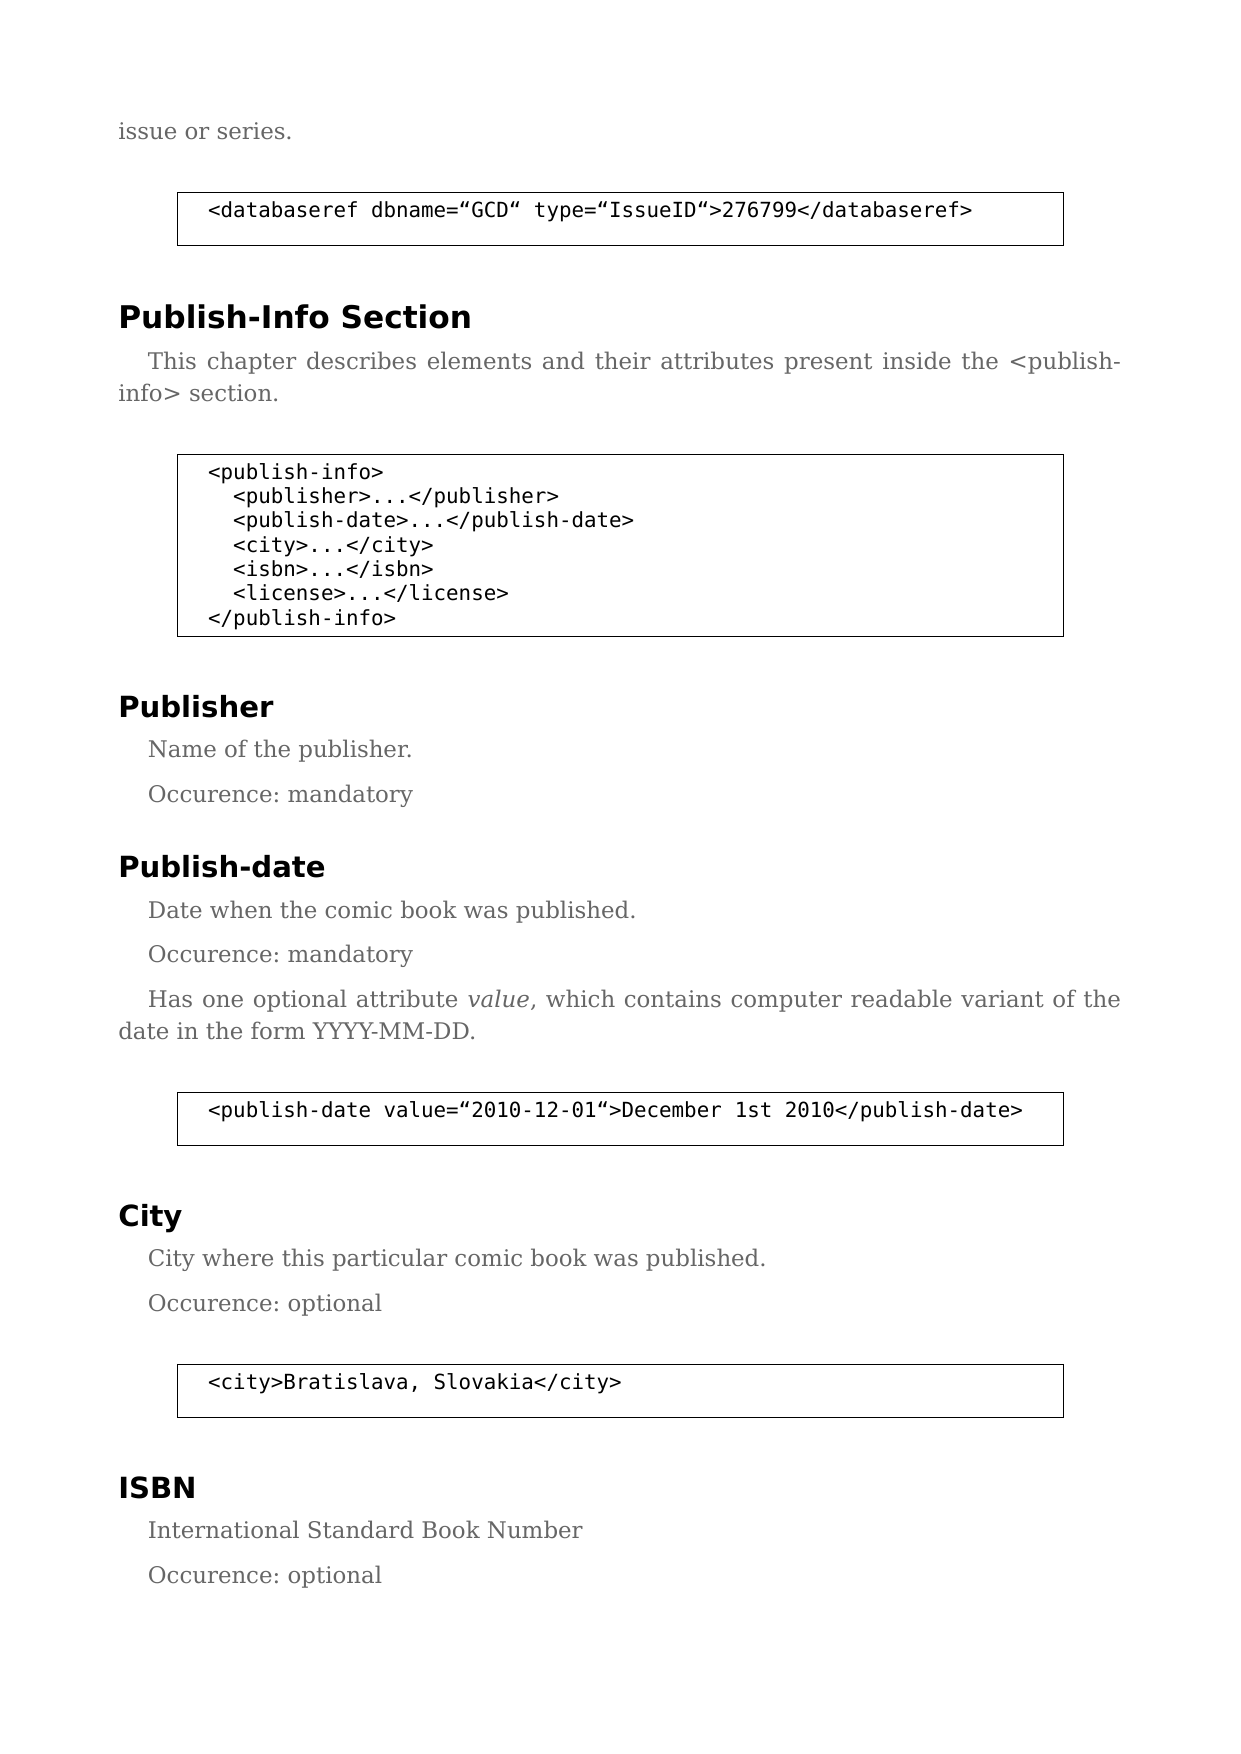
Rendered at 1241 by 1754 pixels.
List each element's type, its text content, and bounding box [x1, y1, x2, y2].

text Has one optional attribute value, which contains computer readable variant of the date in the form YYYY-MM-DD. [118, 986, 1122, 1044]
text International Standard Book Number [118, 1518, 1122, 1544]
table_header <databaseref dbname=“GCD“ type=“IssueID“>276799</databaseref> [178, 193, 1063, 245]
text This chapter describes elements and their attributes present inside the <publish-info> section. [118, 348, 1122, 407]
text Occurence: optional [118, 1562, 1122, 1589]
text Occurence: mandatory [118, 781, 1122, 808]
text Occurence: optional [118, 1290, 1122, 1317]
subtitle Publisher [118, 690, 1122, 724]
table_header <publish-date value=“2010-12-01“>December 1st 2010</publish-date> [178, 1093, 1063, 1144]
text City where this particular comic book was published. [118, 1246, 1122, 1272]
subtitle ISBN [118, 1471, 1122, 1505]
subtitle Publish-date [118, 851, 1122, 884]
text Date when the comic book was published. [118, 897, 1122, 924]
text Name of the publisher. [118, 737, 1122, 763]
table_header <city>Bratislava, Slovakia</city> [178, 1365, 1063, 1417]
table_header <publish-info> <publisher>...</publisher> <publish-date>...</publish-date> <city>...</city> <isbn>...</isbn> <license>...</license> </publish-info> [178, 455, 1063, 636]
text issue or series. [118, 118, 1122, 145]
subtitle City [118, 1199, 1122, 1233]
text Occurence: mandatory [118, 941, 1122, 968]
subtitle Publish-Info Section [118, 299, 1122, 336]
